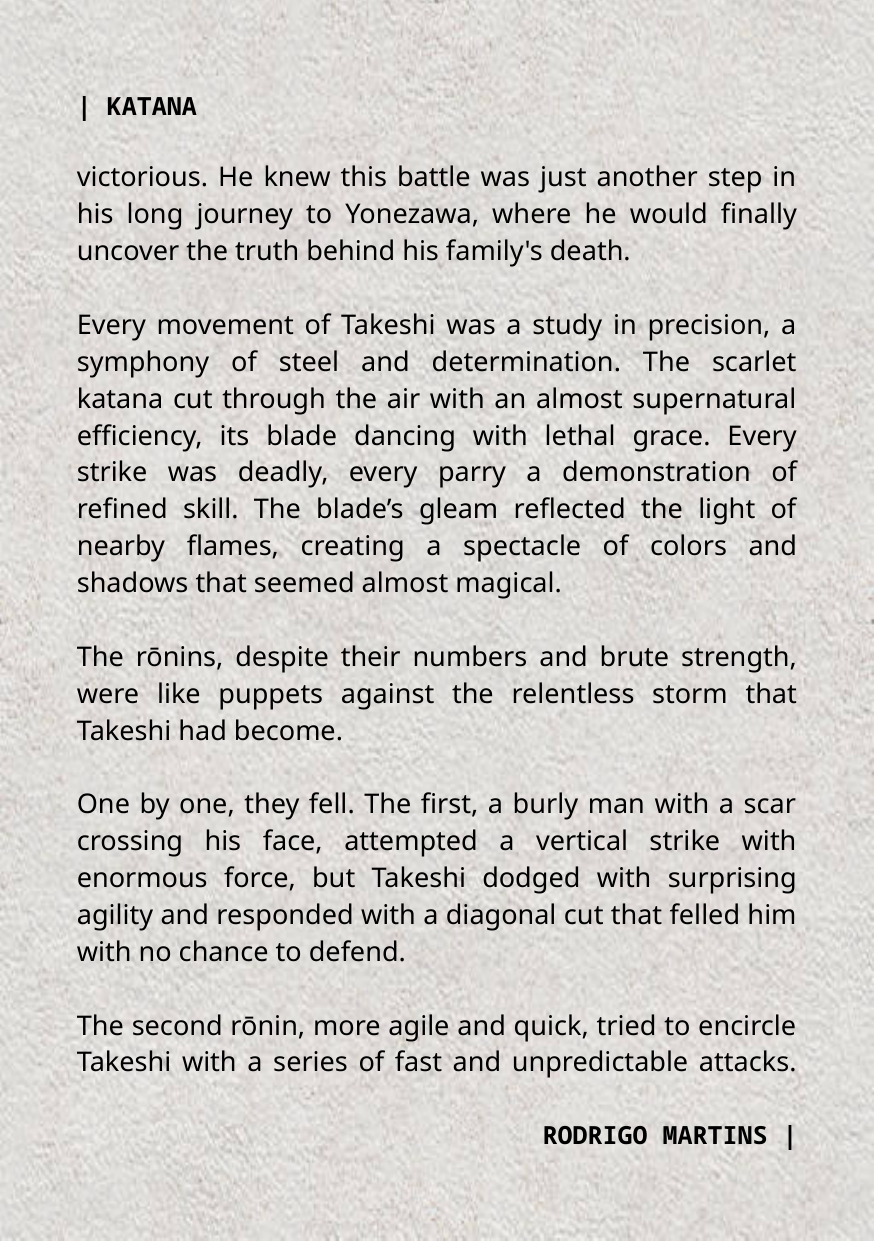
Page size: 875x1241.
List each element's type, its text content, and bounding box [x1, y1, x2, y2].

text Every movement of Takeshi was a study in precision, a symphony of steel and determination. The scarlet katana cut through the air with an almost supernatural efficiency, its blade dancing with lethal grace. Every strike was deadly, every parry a demonstration of refined skill. The blade’s gleam reflected the light of nearby flames, creating a spectacle of colors and shadows that seemed almost magical. [74, 305, 800, 600]
text victorious. He knew this battle was just another step in his long journey to Yonezawa, where he would finally uncover the truth behind his family's death. [74, 155, 800, 268]
picture [0, 0, 874, 1241]
text The rōnins, despite their numbers and brute strength, were like puppets against the relentless storm that Takeshi had become. [74, 637, 800, 748]
text The second rōnin, more agile and quick, tried to encircle Takeshi with a series of fast and unpredictable attacks. [74, 1006, 800, 1083]
text One by one, they fell. The first, a burly man with a scar crossing his face, attempted a vertical strike with enormous force, but Takeshi dodged with surprising agility and responded with a diagonal cut that felled him with no chance to defend. [74, 785, 800, 969]
